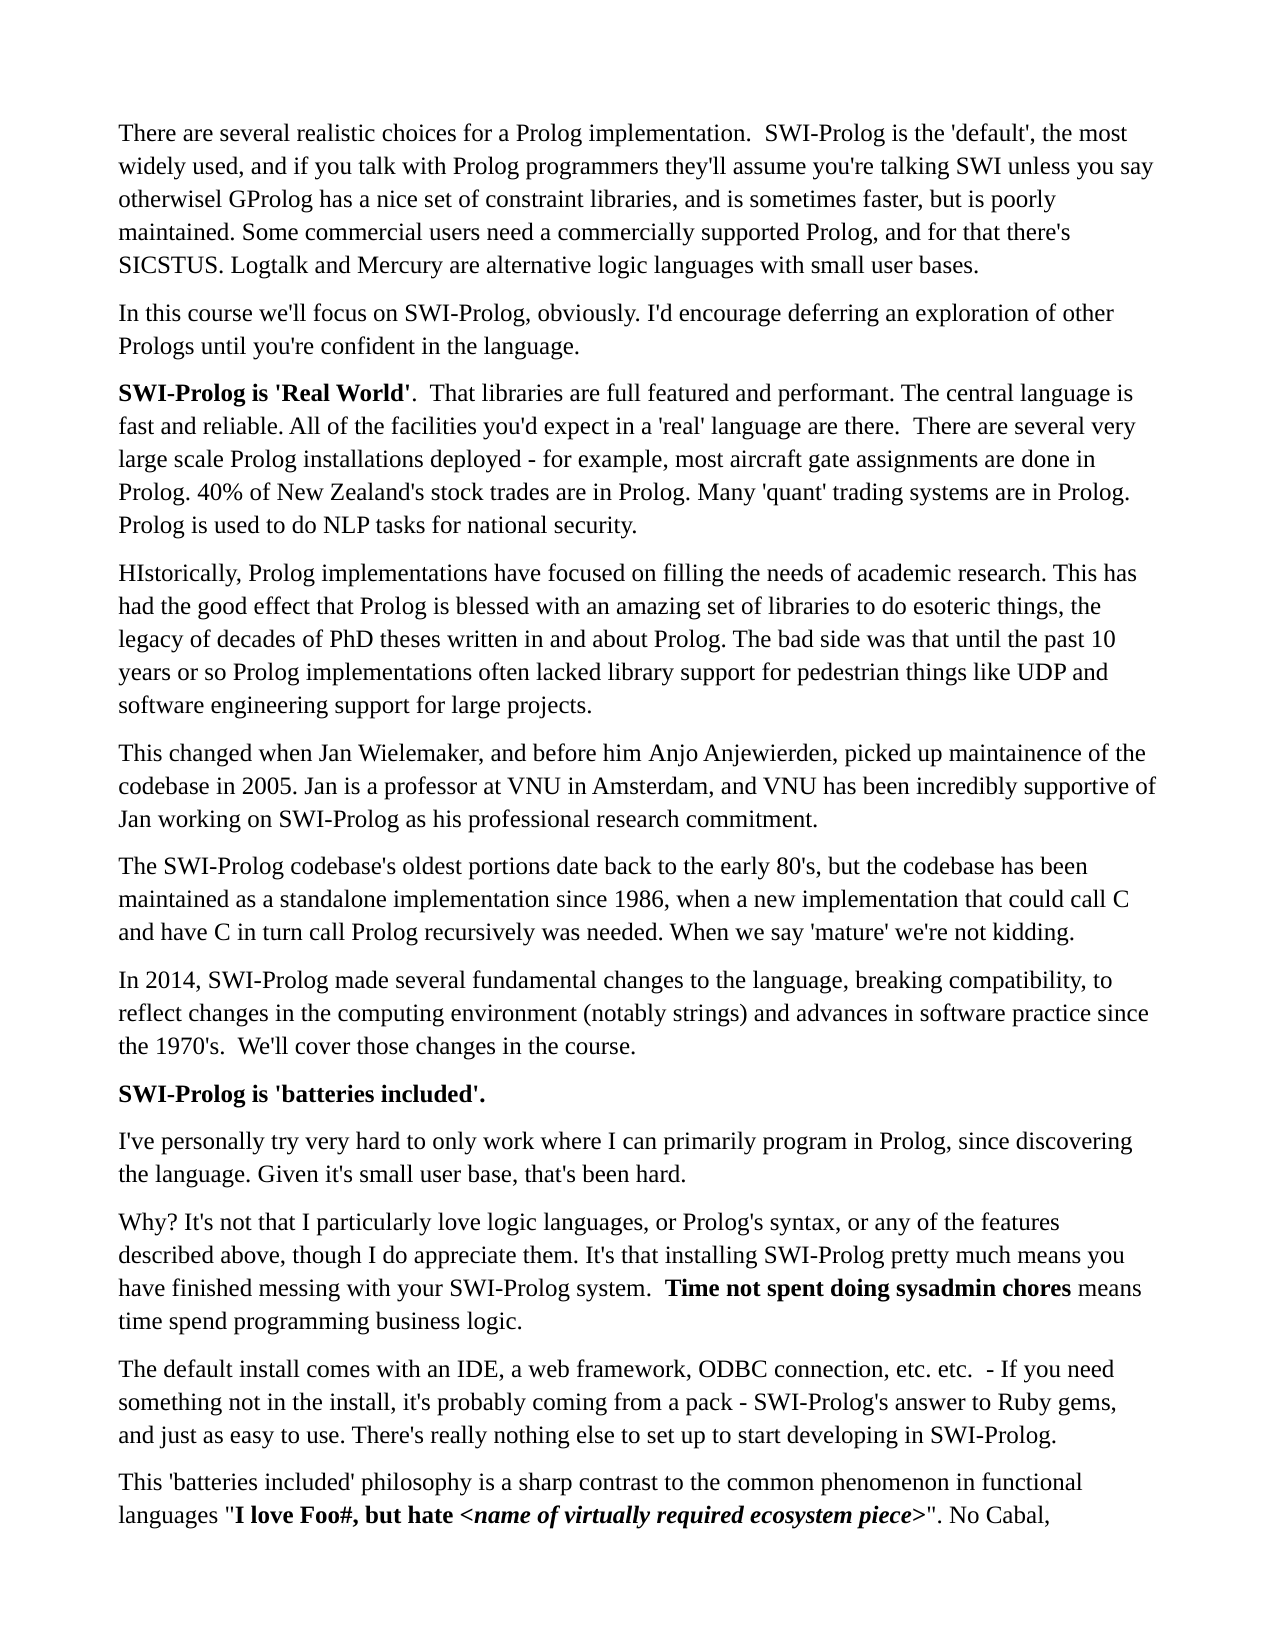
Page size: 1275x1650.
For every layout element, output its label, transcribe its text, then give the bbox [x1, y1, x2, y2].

text Why? It's not that I particularly love logic languages, or Prolog's syntax, or any of the features described above, though I do appreciate them. It's that installing SWI-Prolog pretty much means you have finished messing with your SWI-Prolog system. Time not spent doing sysadmin chores means time spend programming business logic. [118, 1207, 1157, 1335]
text I've personally try very hard to only work where I can primarily program in Prolog, since discovering the language. Given it's small user base, that's been hard. [118, 1126, 1157, 1188]
text HIstorically, Prolog implementations have focused on filling the needs of academic research. This has had the good effect that Prolog is blessed with an amazing set of libraries to do esoteric things, the legacy of decades of PhD theses written in and about Prolog. The bad side was that until the past 10 years or so Prolog implementations often lacked library support for pedestrian things like UDP and software engineering support for large projects. [118, 558, 1157, 719]
text In this course we'll focus on SWI-Prolog, obviously. I'd encourage deferring an exploration of other Prologs until you're confident in the language. [118, 298, 1157, 359]
text There are several realistic choices for a Prolog implementation. SWI-Prolog is the 'default', the most widely used, and if you talk with Prolog programmers they'll assume you're talking SWI unless you say otherwisel GProlog has a nice set of constraint libraries, and is sometimes faster, but is poorly maintained. Some commercial users need a commercially supported Prolog, and for that there's SICSTUS. Logtalk and Mercury are alternative logic languages with small user bases. [118, 118, 1157, 279]
text SWI-Prolog is 'batteries included'. [118, 1079, 1157, 1107]
text The SWI-Prolog codebase's oldest portions date back to the early 80's, but the codebase has been maintained as a standalone implementation since 1986, when a new implementation that could call C and have C in turn call Prolog recursively was needed. When we say 'mature' we're not kidding. [118, 851, 1157, 946]
text This changed when Jan Wielemaker, and before him Anjo Anjewierden, picked up maintainence of the codebase in 2005. Jan is a professor at VNU in Amsterdam, and VNU has been incredibly supportive of Jan working on SWI-Prolog as his professional research commitment. [118, 738, 1157, 833]
text In 2014, SWI-Prolog made several fundamental changes to the language, breaking compatibility, to reflect changes in the computing environment (notably strings) and advances in software practice since the 1970's. We'll cover those changes in the course. [118, 965, 1157, 1060]
text This 'batteries included' philosophy is a sharp contrast to the common phenomenon in functional languages "I love Foo#, but hate <name of virtually required ecosystem piece>". No Cabal, [118, 1467, 1157, 1529]
text SWI-Prolog is 'Real World'. That libraries are full featured and performant. The central language is fast and reliable. All of the facilities you'd expect in a 'real' language are there. There are several very large scale Prolog installations deployed - for example, most aircraft gate assignments are done in Prolog. 40% of New Zealand's stock trades are in Prolog. Many 'quant' trading systems are in Prolog. Prolog is used to do NLP tasks for national security. [118, 378, 1157, 539]
text The default install comes with an IDE, a web framework, ODBC connection, etc. etc. - If you need something not in the install, it's probably coming from a pack - SWI-Prolog's answer to Ruby gems, and just as easy to use. There's really nothing else to set up to start developing in SWI-Prolog. [118, 1354, 1157, 1448]
